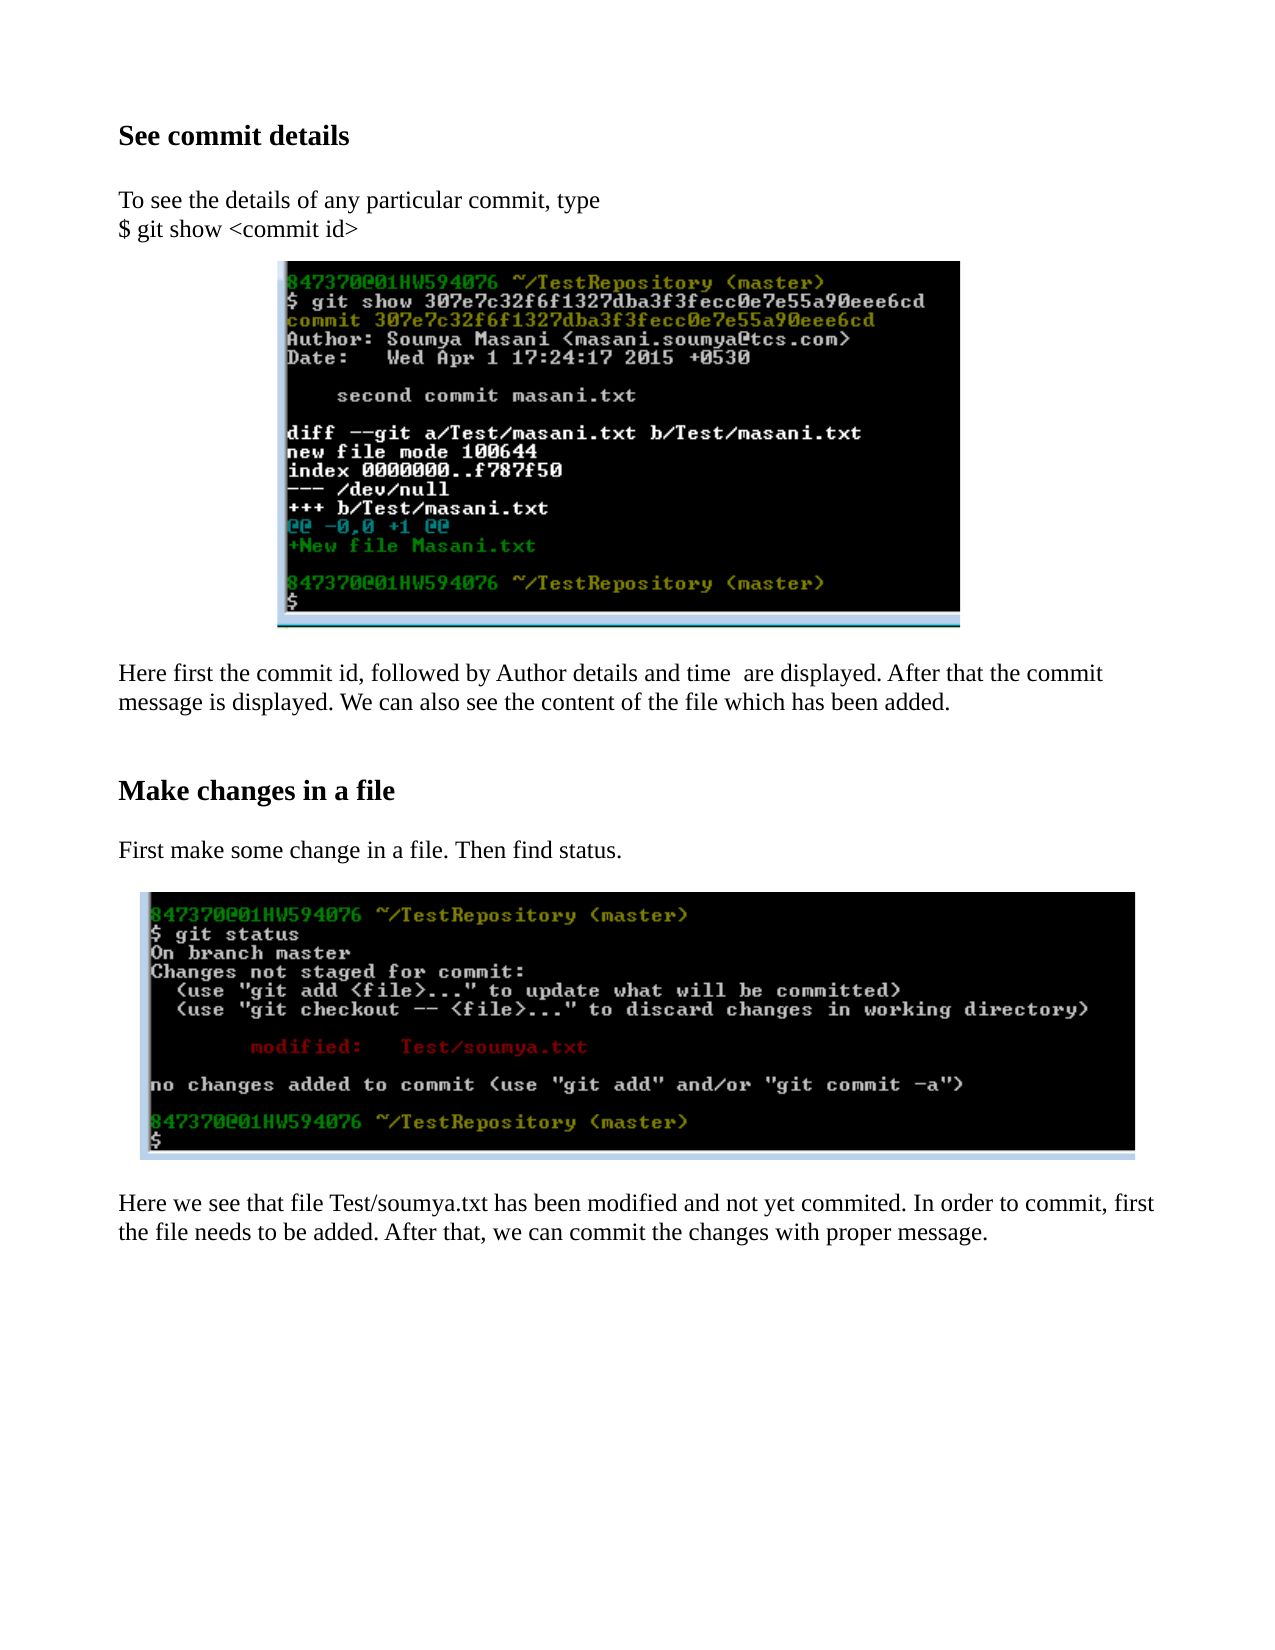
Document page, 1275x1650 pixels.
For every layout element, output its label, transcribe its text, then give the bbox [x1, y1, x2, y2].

text See commit details [118, 118, 1157, 152]
text Make changes in a file [118, 773, 1157, 806]
text To see the details of any particular commit, type [118, 185, 1157, 214]
text Here first the commit id, followed by Author details and time are displayed. After that the commit message is displayed. We can also see the content of the file which has been added. [118, 658, 1157, 715]
picture [277, 261, 961, 629]
picture [139, 892, 1136, 1160]
text Here we see that file Test/soumya.txt has been modified and not yet commited. In order to commit, first the file needs to be added. After that, we can commit the changes with proper message. [118, 1188, 1157, 1246]
text $ git show <commit id> [118, 214, 1157, 243]
text First make some change in a file. Then find status. [118, 835, 1157, 864]
